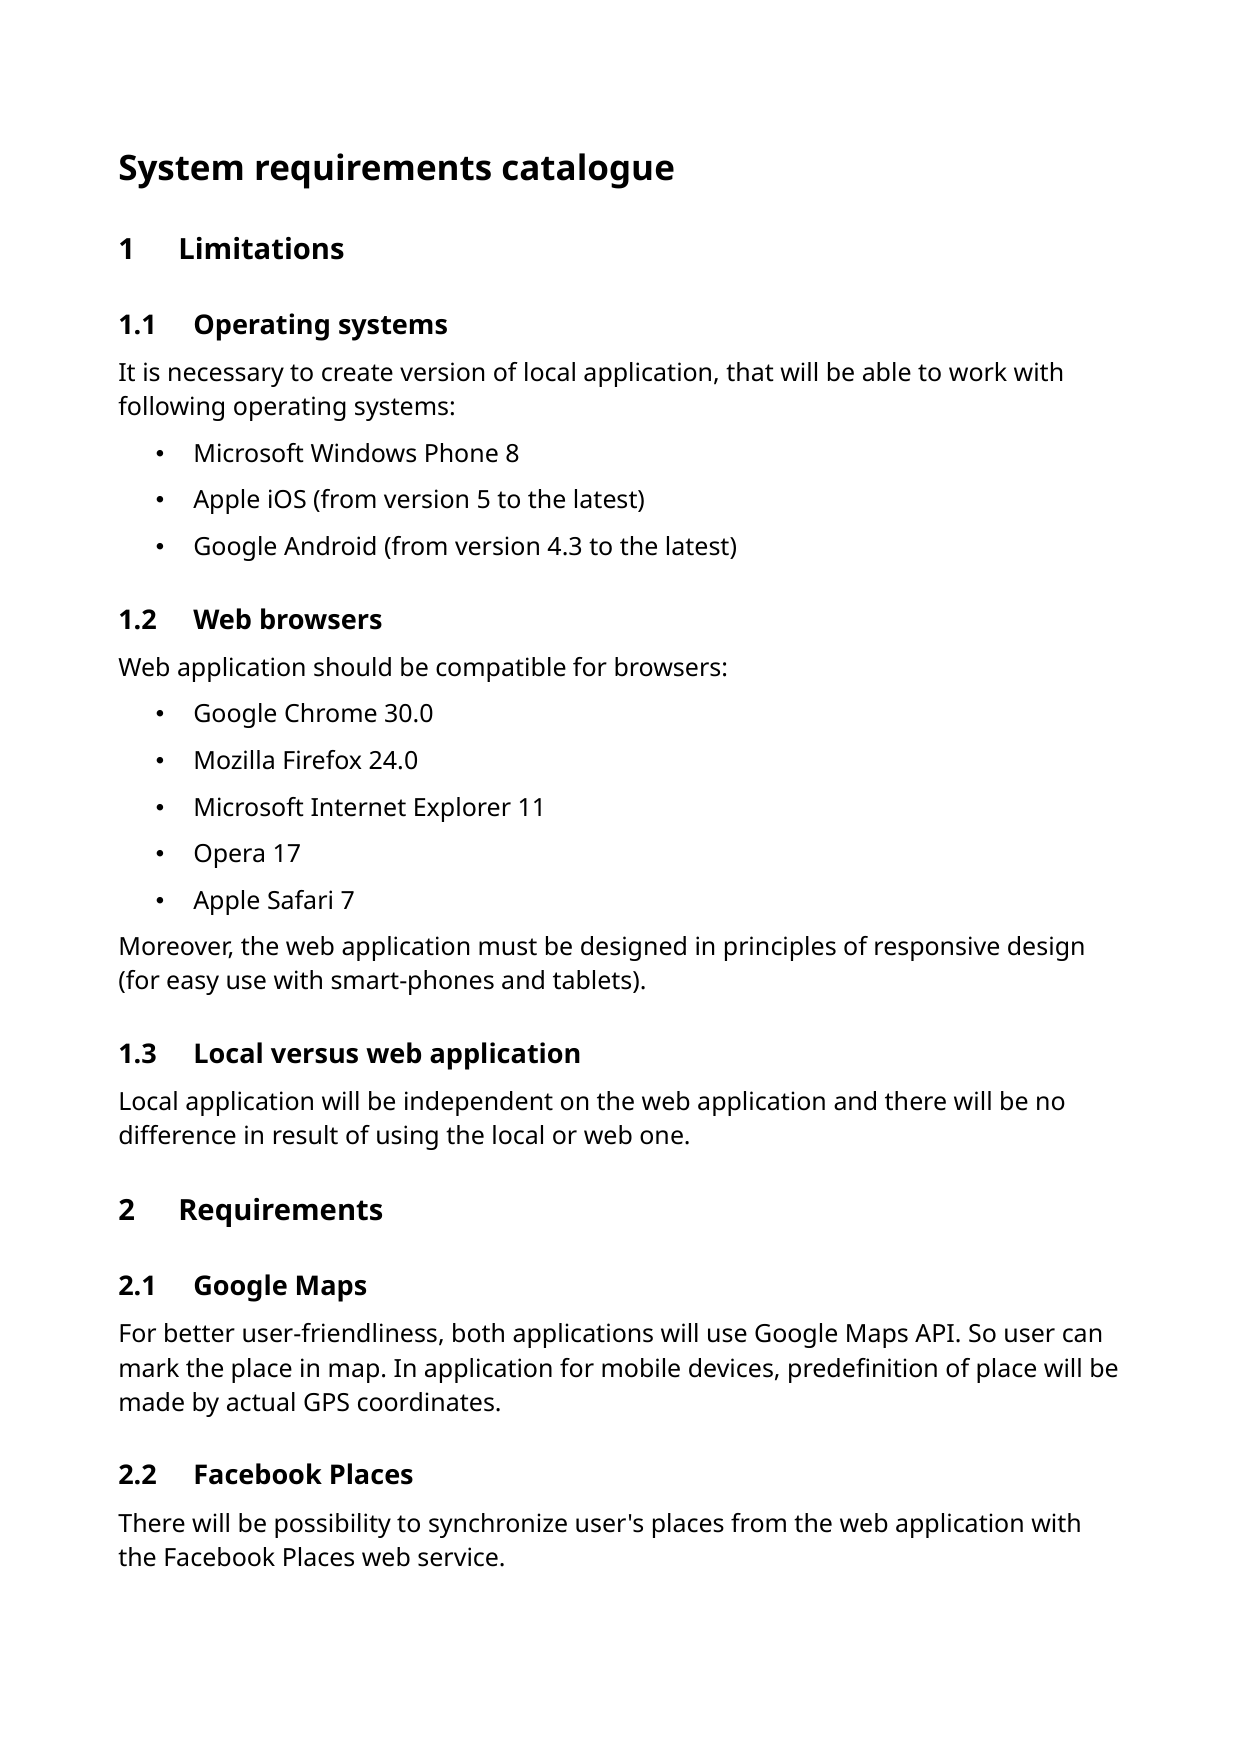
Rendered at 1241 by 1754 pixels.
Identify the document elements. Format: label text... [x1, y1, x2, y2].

text There will be possibility to synchronize user's places from the web application with the Facebook Places web service. [118, 1505, 1122, 1573]
text Moreover, the web application must be designed in principles of responsive design (for easy use with smart-phones and tablets). [118, 929, 1122, 997]
subtitle Web browsers [118, 600, 1122, 637]
subtitle Google Maps [118, 1267, 1122, 1304]
text Web application should be compatible for browsers: [118, 649, 1122, 684]
subtitle Local versus web application [118, 1034, 1122, 1071]
subtitle System requirements catalogue [118, 143, 1122, 191]
list Google Chrome 30.0 [156, 696, 1122, 730]
list Apple Safari 7 [156, 882, 1122, 916]
subtitle Requirements [118, 1189, 1122, 1229]
text Local application will be independent on the web application and there will be no difference in result of using the local or web one. [118, 1084, 1122, 1152]
text For better user-friendliness, both applications will use Google Maps API. So user can mark the place in map. In application for mobile devices, predefinition of place will be made by actual GPS coordinates. [118, 1316, 1122, 1418]
text It is necessary to create version of local application, that will be able to work with following operating systems: [118, 355, 1122, 423]
list Microsoft Windows Phone 8 [156, 436, 1122, 469]
list Google Android (from version 4.3 to the latest) [156, 529, 1122, 563]
subtitle Operating systems [118, 306, 1122, 342]
list Mozilla Firefox 24.0 [156, 743, 1122, 777]
list Microsoft Internet Explorer 11 [156, 789, 1122, 823]
list Opera 17 [156, 836, 1122, 870]
subtitle Facebook Places [118, 1456, 1122, 1493]
subtitle Limitations [118, 228, 1122, 268]
list Apple iOS (from version 5 to the latest) [156, 482, 1122, 516]
